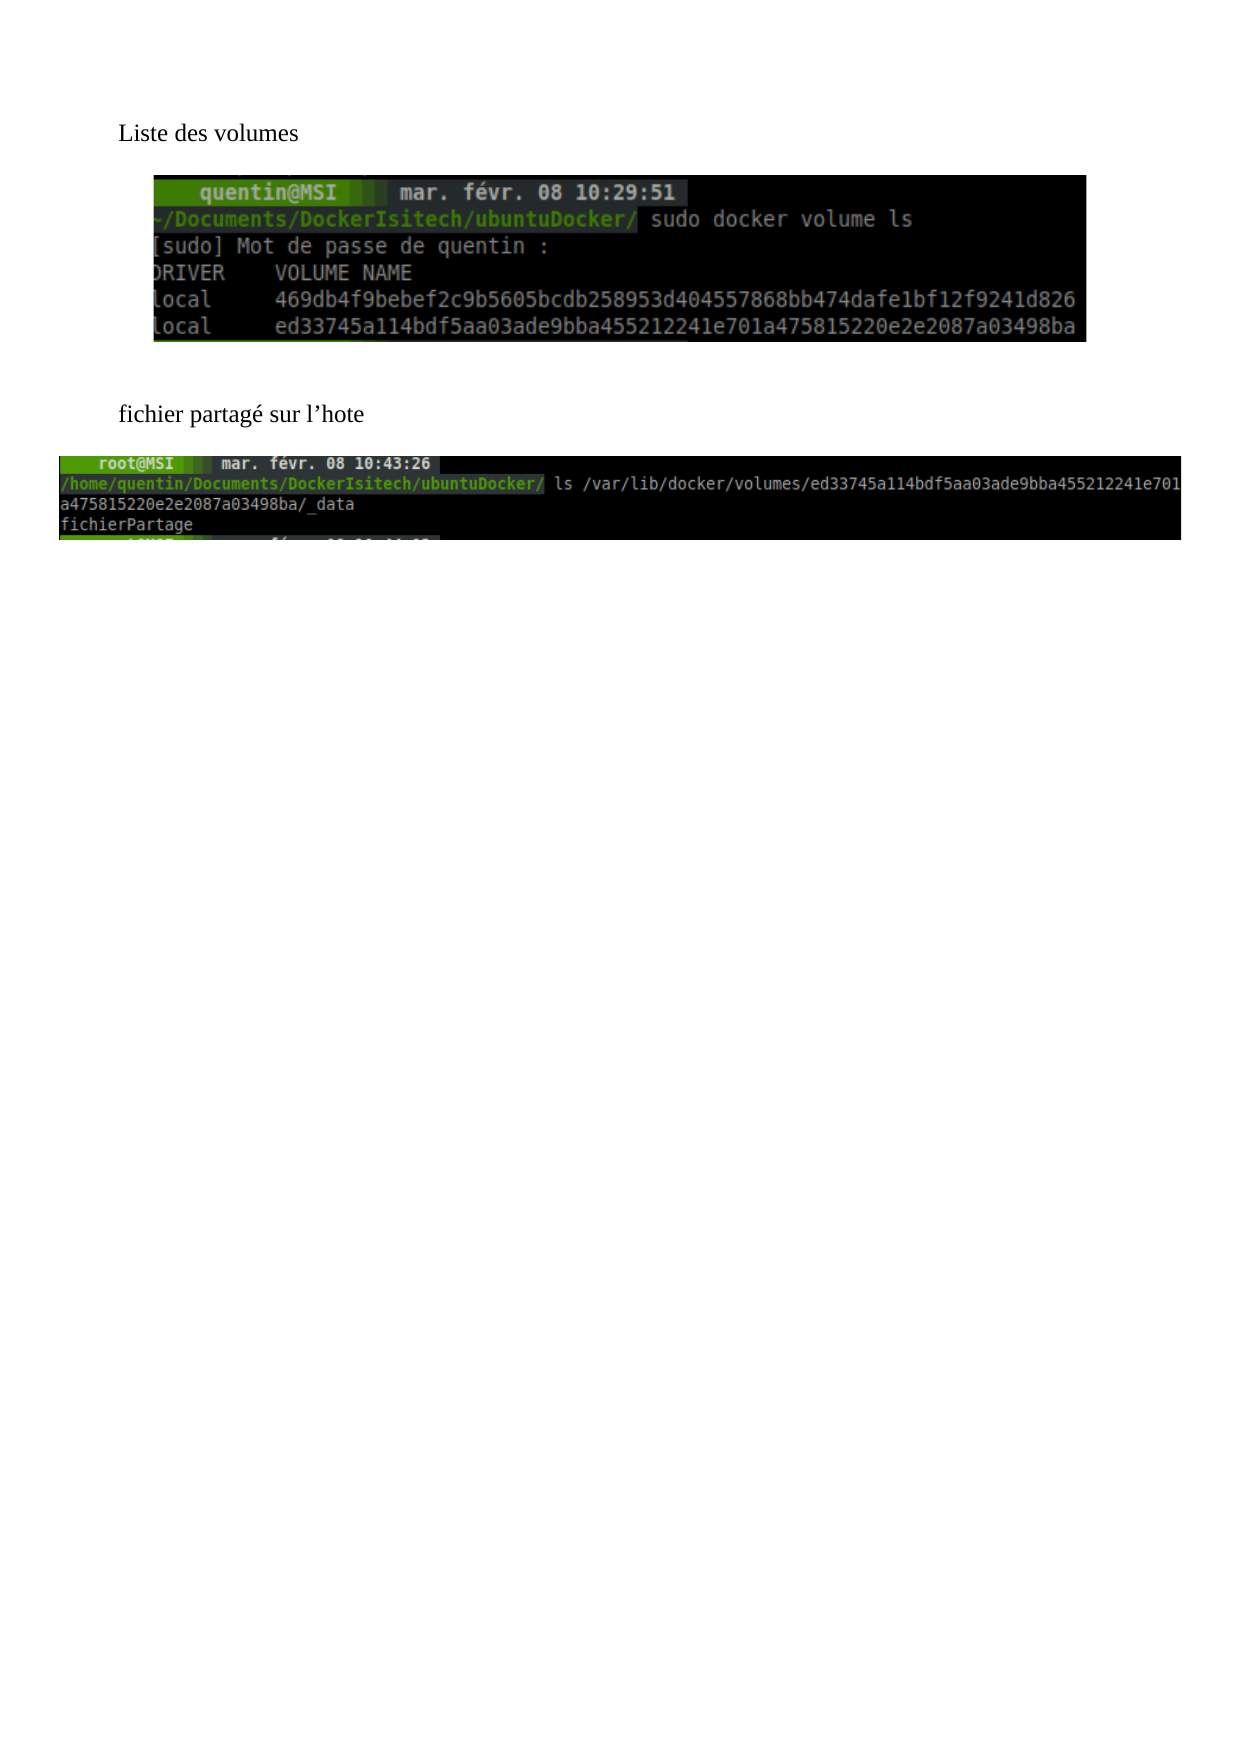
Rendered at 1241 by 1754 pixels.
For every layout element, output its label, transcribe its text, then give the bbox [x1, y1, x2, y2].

picture [59, 456, 1182, 540]
text fichier partagé sur l’hote [118, 176, 1122, 427]
picture [153, 175, 1087, 342]
text Liste des volumes [118, 118, 1122, 147]
